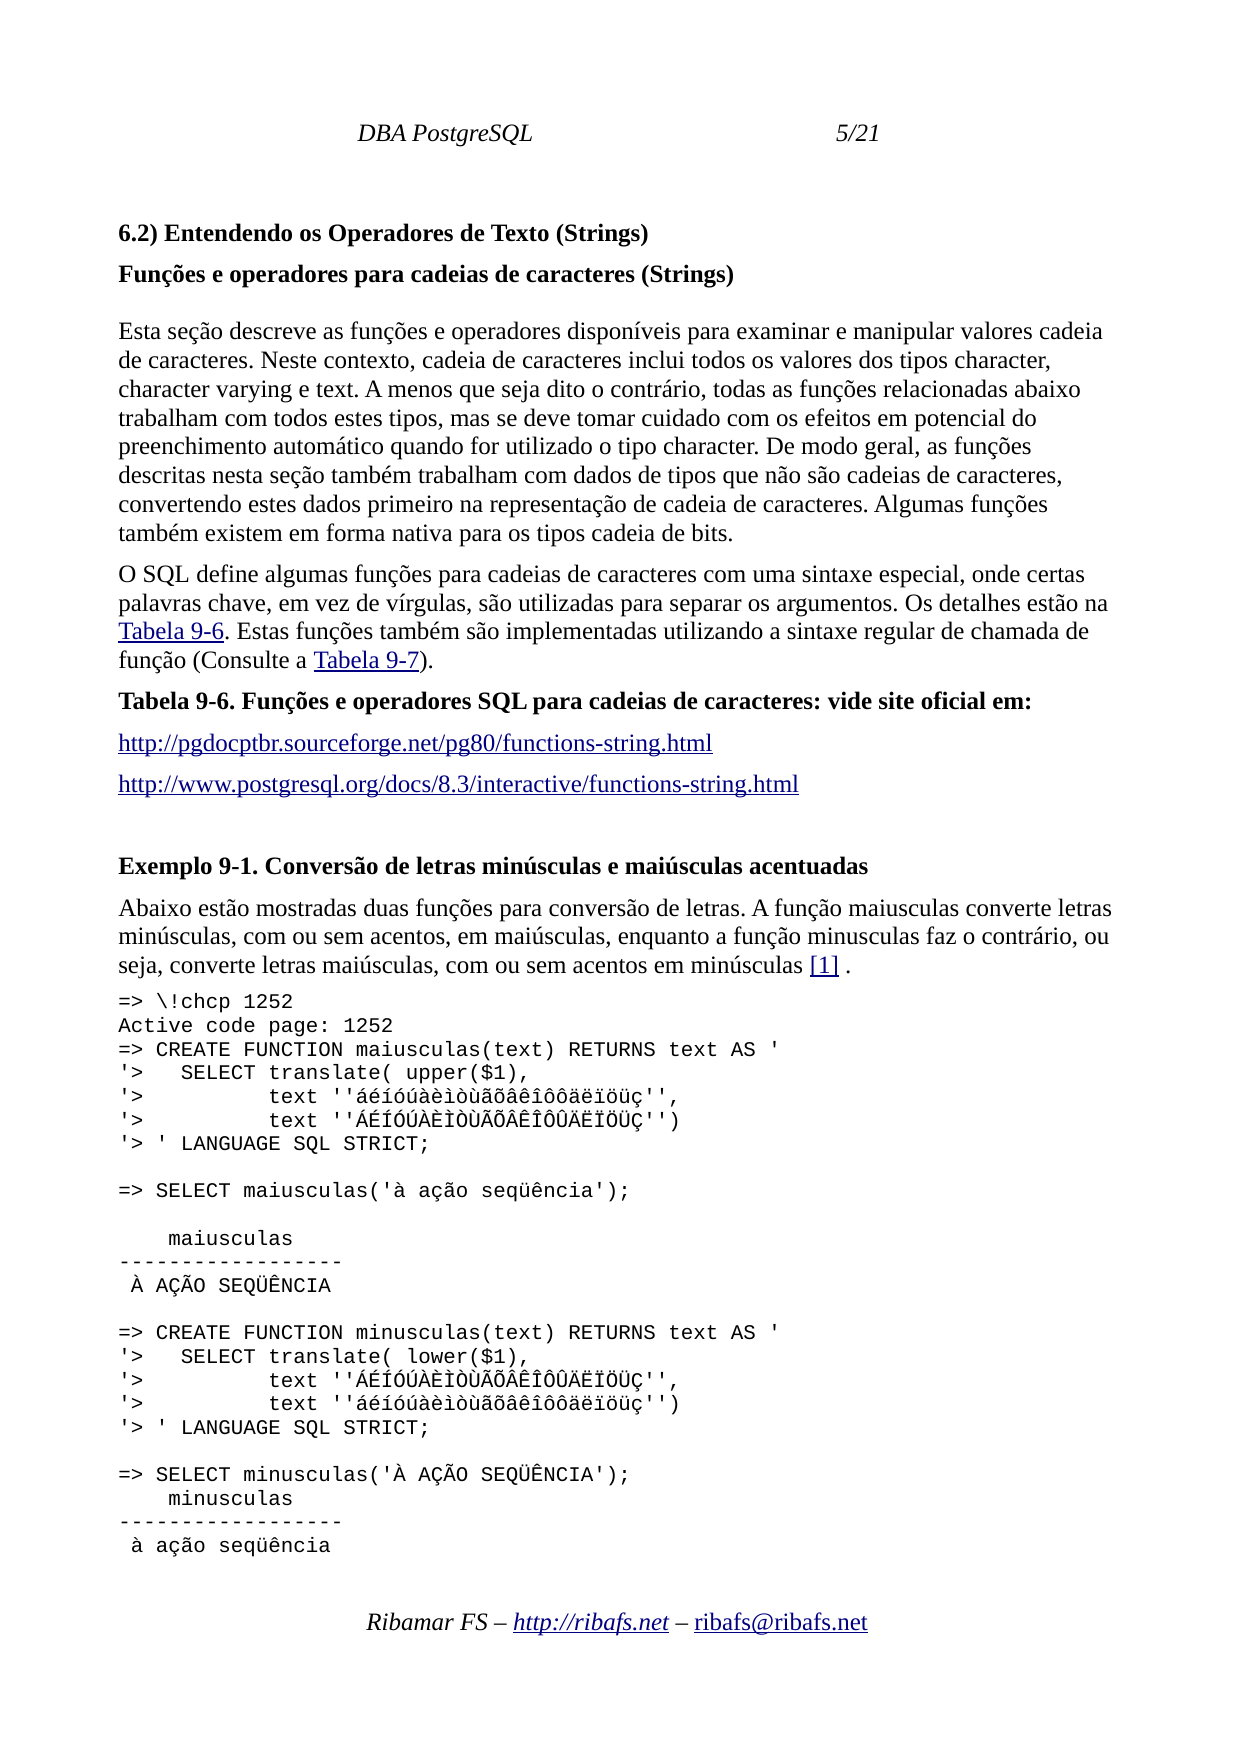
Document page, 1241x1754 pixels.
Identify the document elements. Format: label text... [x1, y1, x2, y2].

text Tabela 9-6. Funções e operadores SQL para cadeias de caracteres: vide site oficial em: [118, 686, 1122, 715]
text '> SELECT translate( lower($1), [118, 1346, 1122, 1370]
text '> text ''ÁÉÍÓÚÀÈÌÒÙÃÕÂÊÎÔÛÄËÏÖÜÇ'', [118, 1370, 1122, 1393]
text ------------------ [118, 1251, 1122, 1275]
text Esta seção descreve as funções e operadores disponíveis para examinar e manipular valores cadeia de caracteres. Neste contexto, cadeia de caracteres inclui todos os valores dos tipos character, character varying e text. A menos que seja dito o contrário, todas as funções relacionadas abaixo trabalham com todos estes tipos, mas se deve tomar cuidado com os efeitos em potencial do preenchimento automático quando for utilizado o tipo character. De modo geral, as funções descritas nesta seção também trabalham com dados de tipos que não são cadeias de caracteres, convertendo estes dados primeiro na representação de cadeia de caracteres. Algumas funções também existem em forma nativa para os tipos cadeia de bits. [118, 316, 1122, 546]
text => SELECT minusculas('À AÇÃO SEQÜÊNCIA'); [118, 1464, 1122, 1488]
text Exemplo 9-1. Conversão de letras minúsculas e maiúsculas acentuadas [118, 851, 1122, 880]
text Active code page: 1252 [118, 1015, 1122, 1039]
text Abaixo estão mostradas duas funções para conversão de letras. A função maiusculas converte letras minúsculas, com ou sem acentos, em maiúsculas, enquanto a função minusculas faz o contrário, ou seja, converte letras maiúsculas, com ou sem acentos em minúsculas [1] . [118, 893, 1122, 979]
text '> text ''áéíóúàèìòùãõâêîôôäëïöüç'') [118, 1393, 1122, 1417]
text http://pgdocptbr.sourceforge.net/pg80/functions-string.html [118, 728, 1122, 756]
text '> text ''áéíóúàèìòùãõâêîôôäëïöüç'', [118, 1086, 1122, 1109]
text Funções e operadores para cadeias de caracteres (Strings) [118, 259, 1122, 288]
text 6.2) Entendendo os Operadores de Texto (Strings) [118, 218, 1122, 246]
text => CREATE FUNCTION maiusculas(text) RETURNS text AS ' [118, 1039, 1122, 1062]
text O SQL define algumas funções para cadeias de caracteres com uma sintaxe especial, onde certas palavras chave, em vez de vírgulas, são utilizadas para separar os argumentos. Os detalhes estão na Tabela 9-6. Estas funções também são implementadas utilizando a sintaxe regular de chamada de função (Consulte a Tabela 9-7). [118, 559, 1122, 674]
text minusculas [118, 1488, 1122, 1512]
text => SELECT maiusculas('à ação seqüência'); [118, 1181, 1122, 1204]
text => \!chcp 1252 [118, 991, 1122, 1015]
text '> SELECT translate( upper($1), [118, 1062, 1122, 1086]
text '> ' LANGUAGE SQL STRICT; [118, 1417, 1122, 1441]
text => CREATE FUNCTION minusculas(text) RETURNS text AS ' [118, 1322, 1122, 1346]
text à ação seqüência [118, 1535, 1122, 1559]
text http://www.postgresql.org/docs/8.3/interactive/functions-string.html [118, 769, 1122, 798]
text '> text ''ÁÉÍÓÚÀÈÌÒÙÃÕÂÊÎÔÛÄËÏÖÜÇ'') [118, 1109, 1122, 1133]
text '> ' LANGUAGE SQL STRICT; [118, 1133, 1122, 1157]
text À AÇÃO SEQÜÊNCIA [118, 1275, 1122, 1299]
text maiusculas [118, 1228, 1122, 1251]
text ------------------ [118, 1512, 1122, 1535]
